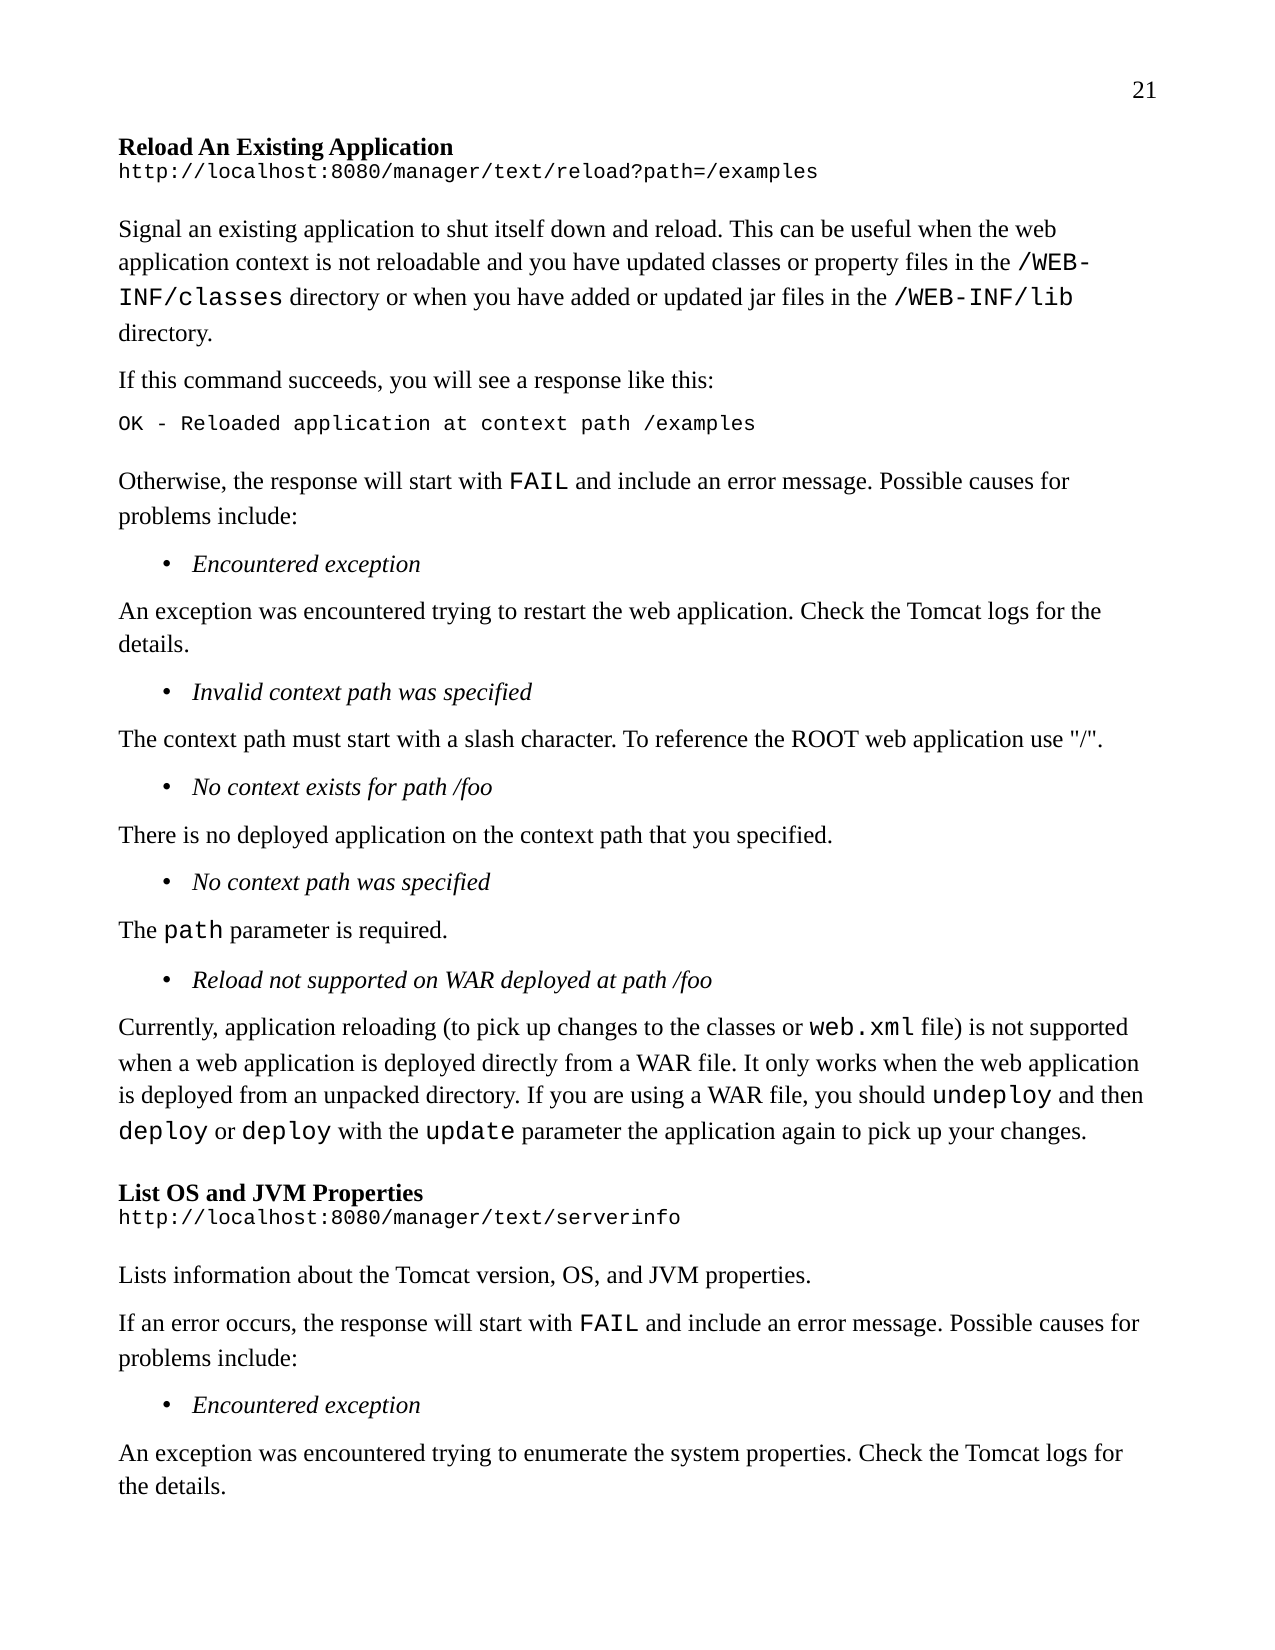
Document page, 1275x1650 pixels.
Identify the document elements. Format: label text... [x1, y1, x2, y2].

text http://localhost:8080/manager/text/serverinfo [118, 1207, 1157, 1231]
text If an error occurs, the response will start with FAIL and include an error message. Possible causes for problems include: [118, 1308, 1157, 1372]
text http://localhost:8080/manager/text/reload?path=/examples [118, 161, 1157, 185]
text If this command succeeds, you will see a response like this: [118, 365, 1157, 394]
list Reload not supported on WAR deployed at path /foo [162, 965, 1157, 994]
text The path parameter is required. [118, 915, 1157, 946]
subtitle Reload An Existing Application [118, 132, 1157, 161]
text An exception was encountered trying to enumerate the system properties. Check the Tomcat logs for the details. [118, 1438, 1157, 1500]
text OK - Reloaded application at context path /examples [118, 413, 1157, 436]
subtitle List OS and JVM Properties [118, 1178, 1157, 1207]
list No context path was specified [162, 867, 1157, 896]
text Currently, application reloading (to pick up changes to the classes or web.xml file) is not supported when a web application is deployed directly from a WAR file. It only works when the web application is deployed from an unpacked directory. If you are using a WAR file, you should undeploy and then deploy or deploy with the update parameter the application again to pick up your changes. [118, 1012, 1157, 1147]
text An exception was encountered trying to restart the web application. Check the Tomcat logs for the details. [118, 596, 1157, 658]
list No context exists for path /foo [162, 772, 1157, 801]
text The context path must start with a slash character. To reference the ROOT web application use "/". [118, 724, 1157, 753]
list Invalid context path was specified [162, 677, 1157, 706]
text Otherwise, the response will start with FAIL and include an error message. Possible causes for problems include: [118, 466, 1157, 530]
text There is no deployed application on the context path that you specified. [118, 820, 1157, 848]
list Encountered exception [162, 1390, 1157, 1419]
list Encountered exception [162, 549, 1157, 577]
text Lists information about the Tomcat version, OS, and JVM properties. [118, 1260, 1157, 1289]
text Signal an existing application to shut itself down and reload. This can be useful when the web application context is not reloadable and you have updated classes or property files in the /WEB-INF/classes directory or when you have added or updated jar files in the /WEB-INF/lib directory. [118, 214, 1157, 346]
